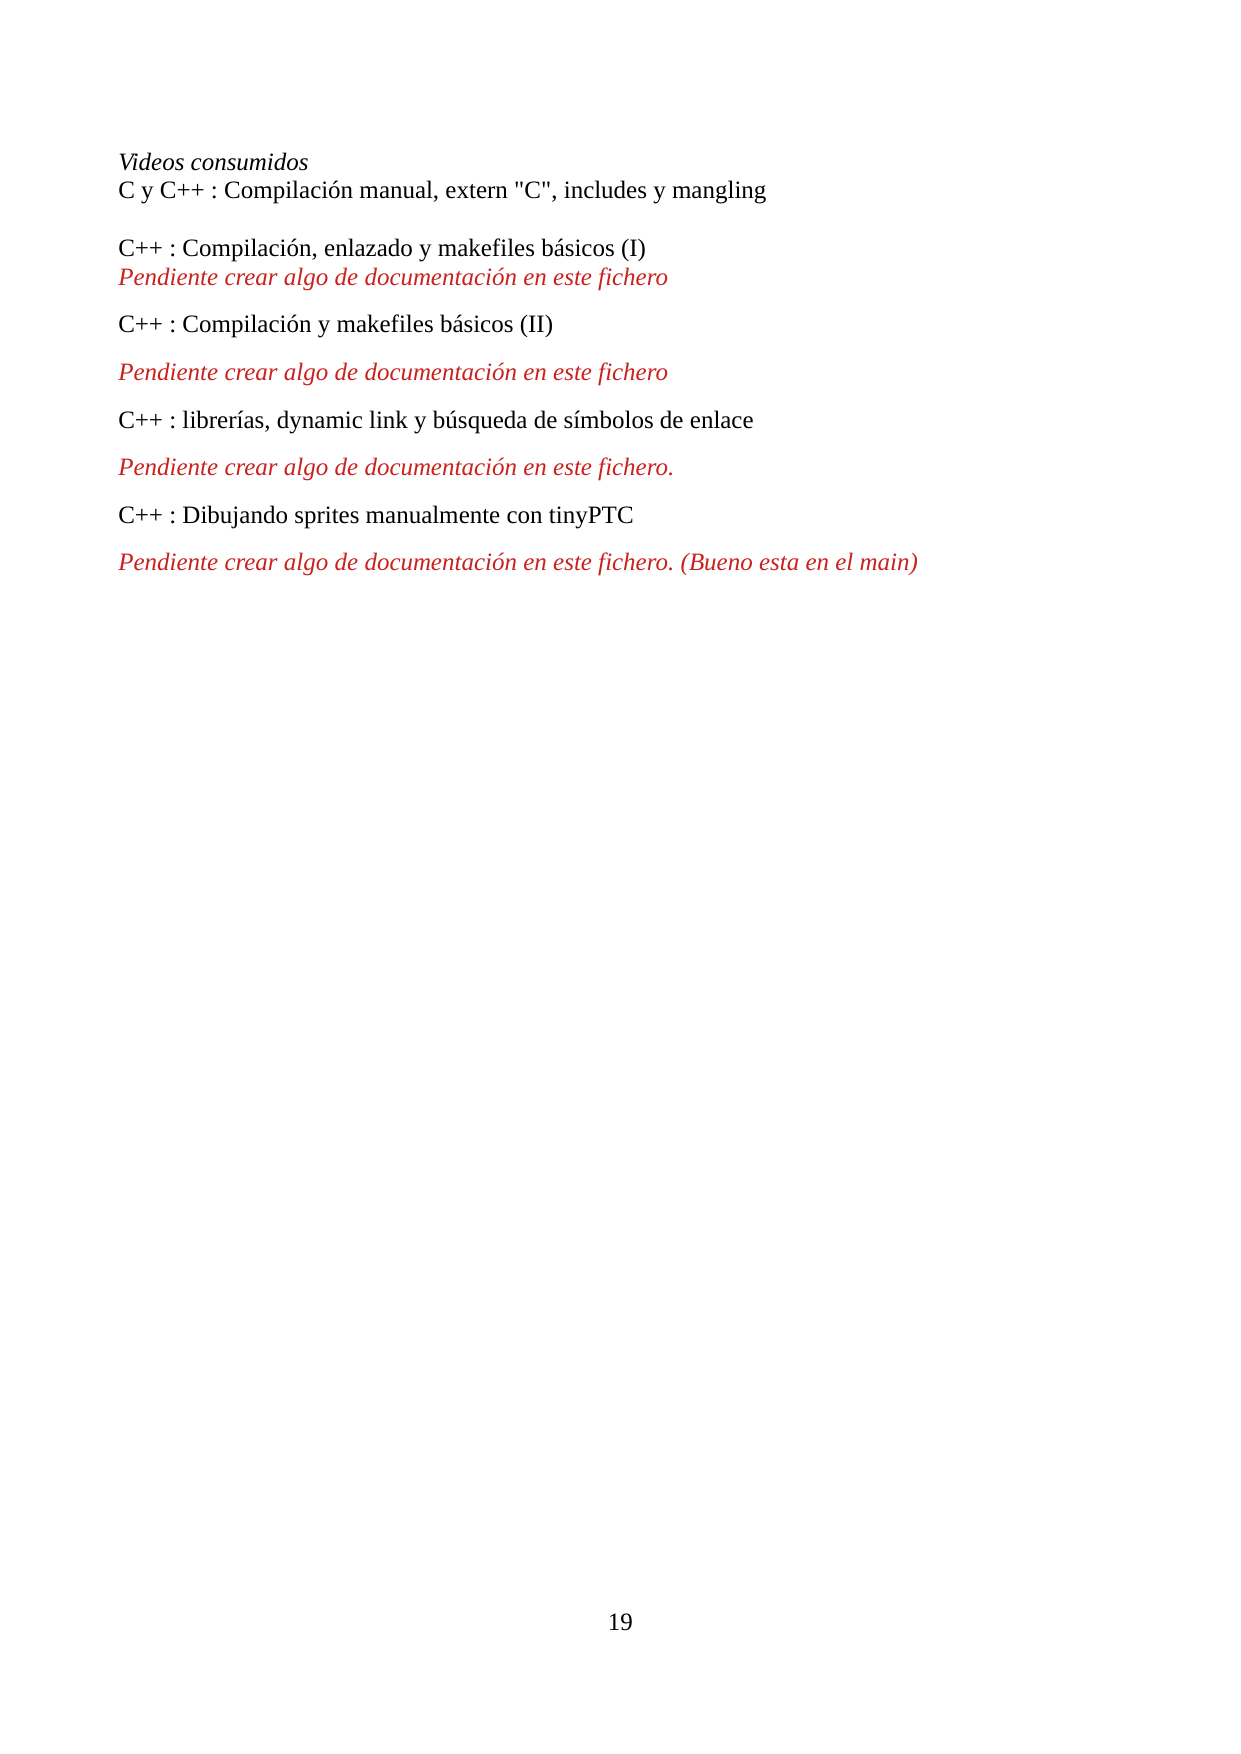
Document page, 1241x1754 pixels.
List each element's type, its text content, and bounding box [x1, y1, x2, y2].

text Pendiente crear algo de documentación en este fichero. (Bueno esta en el main) [118, 547, 1122, 576]
text C++ : librerías, dynamic link y búsqueda de símbolos de enlace [118, 405, 1122, 433]
text C++ : Compilación, enlazado y makefiles básicos (I) [118, 233, 1122, 262]
text C++ : Dibujando sprites manualmente con tinyPTC [118, 500, 1122, 529]
text C y C++ : Compilación manual, extern "C", includes y mangling [118, 176, 1122, 204]
text Pendiente crear algo de documentación en este fichero [118, 262, 1122, 291]
text Pendiente crear algo de documentación en este fichero. [118, 452, 1122, 481]
text C++ : Compilación y makefiles básicos (II) [118, 309, 1122, 338]
text Videos consumidos [118, 147, 1122, 176]
text Pendiente crear algo de documentación en este fichero [118, 357, 1122, 386]
